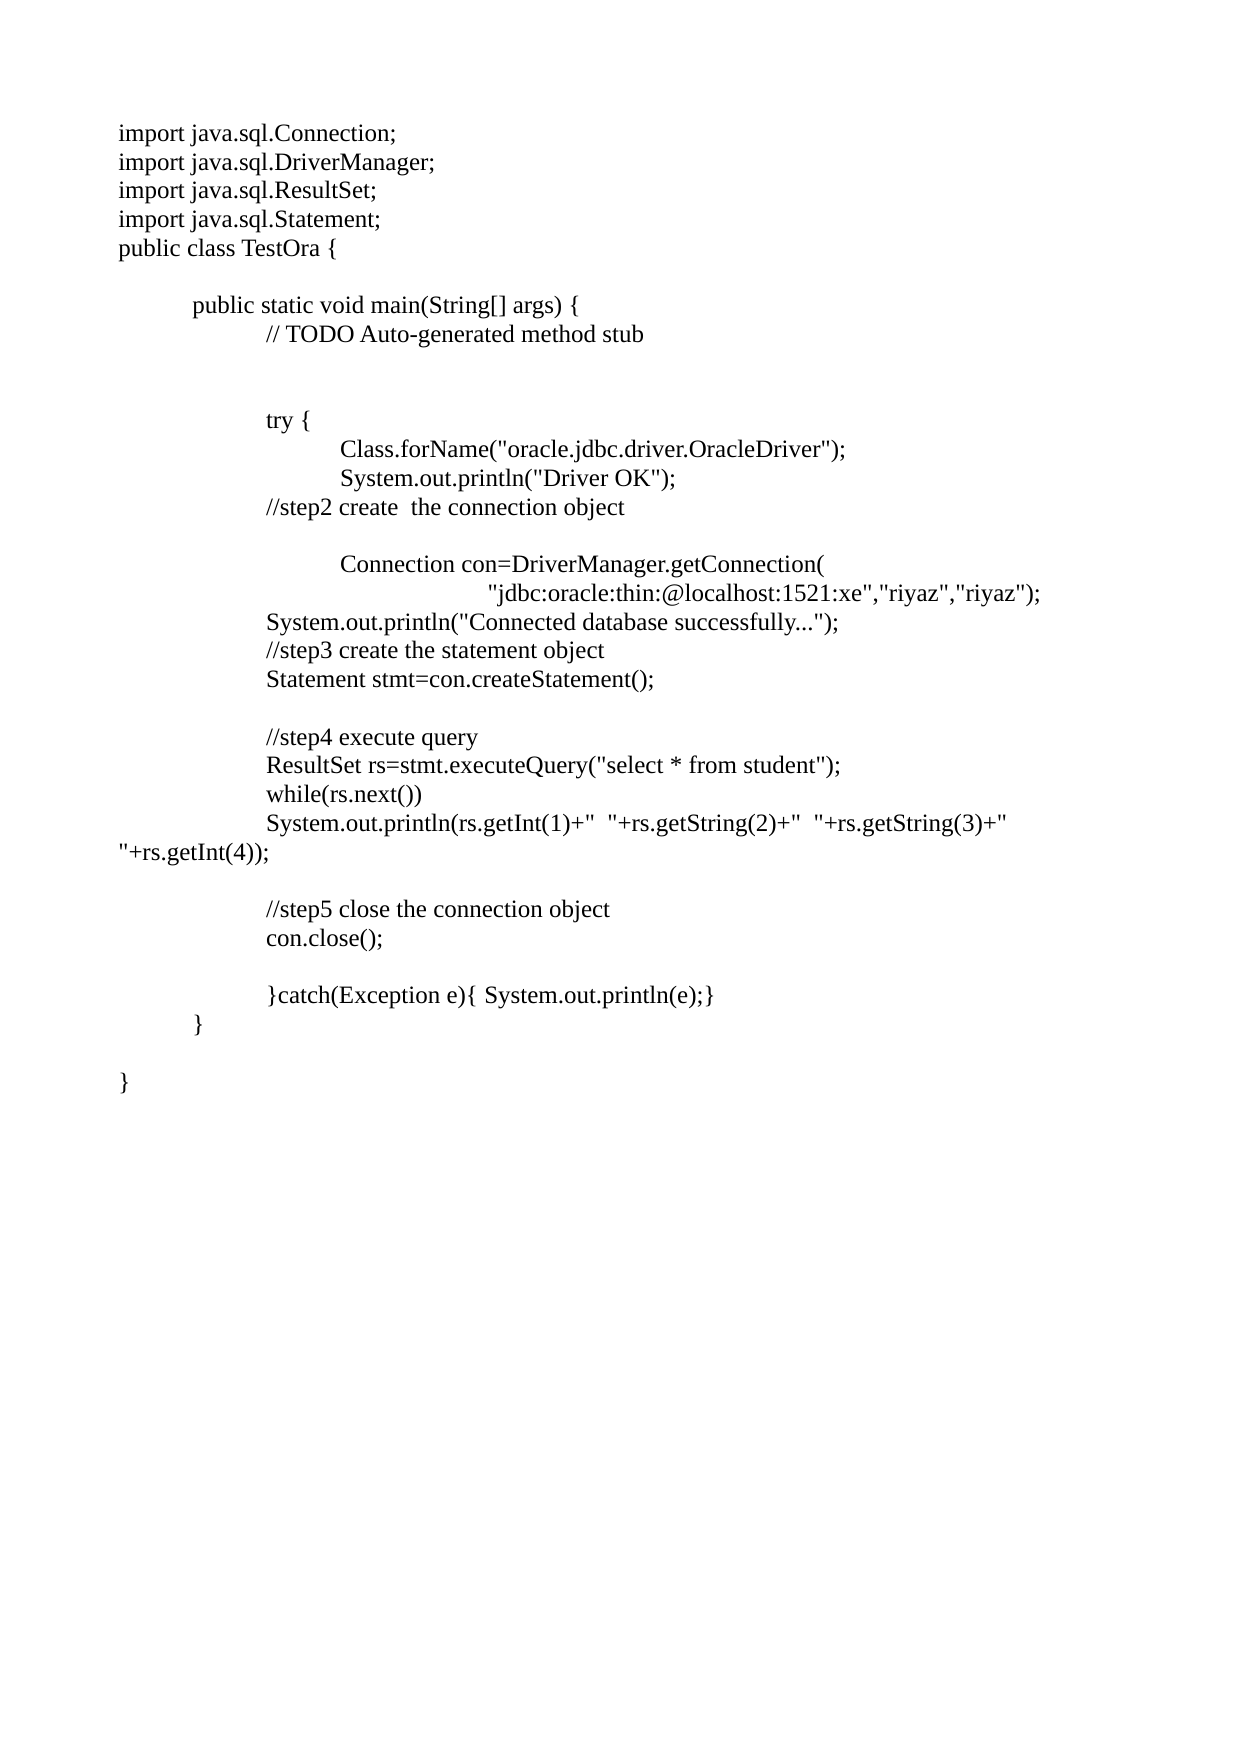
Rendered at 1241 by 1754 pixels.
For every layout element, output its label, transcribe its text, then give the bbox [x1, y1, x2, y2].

text }catch(Exception e){ System.out.println(e);} [118, 981, 1122, 1009]
text ResultSet rs=stmt.executeQuery("select * from student"); [118, 751, 1122, 779]
text Class.forName("oracle.jdbc.driver.OracleDriver"); [118, 434, 1122, 463]
text //step4 execute query [118, 722, 1122, 751]
text import java.sql.DriverManager; [118, 147, 1122, 176]
text try { [118, 406, 1122, 434]
text con.close(); [118, 923, 1122, 952]
text import java.sql.ResultSet; [118, 176, 1122, 204]
text //step3 create the statement object [118, 636, 1122, 664]
text System.out.println("Connected database successfully..."); [118, 607, 1122, 636]
text //step2 create the connection object [118, 492, 1122, 521]
text "jdbc:oracle:thin:@localhost:1521:xe","riyaz","riyaz"); [118, 578, 1122, 607]
text } [118, 1009, 1122, 1038]
text } [118, 1067, 1122, 1096]
text import java.sql.Connection; [118, 118, 1122, 147]
text //step5 close the connection object [118, 894, 1122, 923]
text System.out.println(rs.getInt(1)+" "+rs.getString(2)+" "+rs.getString(3)+" "+rs.getInt(4)); [118, 808, 1122, 866]
text public class TestOra { [118, 233, 1122, 262]
text while(rs.next()) [118, 779, 1122, 808]
text // TODO Auto-generated method stub [118, 319, 1122, 348]
text public static void main(String[] args) { [118, 291, 1122, 319]
text Connection con=DriverManager.getConnection( [118, 549, 1122, 578]
text import java.sql.Statement; [118, 204, 1122, 233]
text Statement stmt=con.createStatement(); [118, 664, 1122, 693]
text System.out.println("Driver OK"); [118, 463, 1122, 492]
